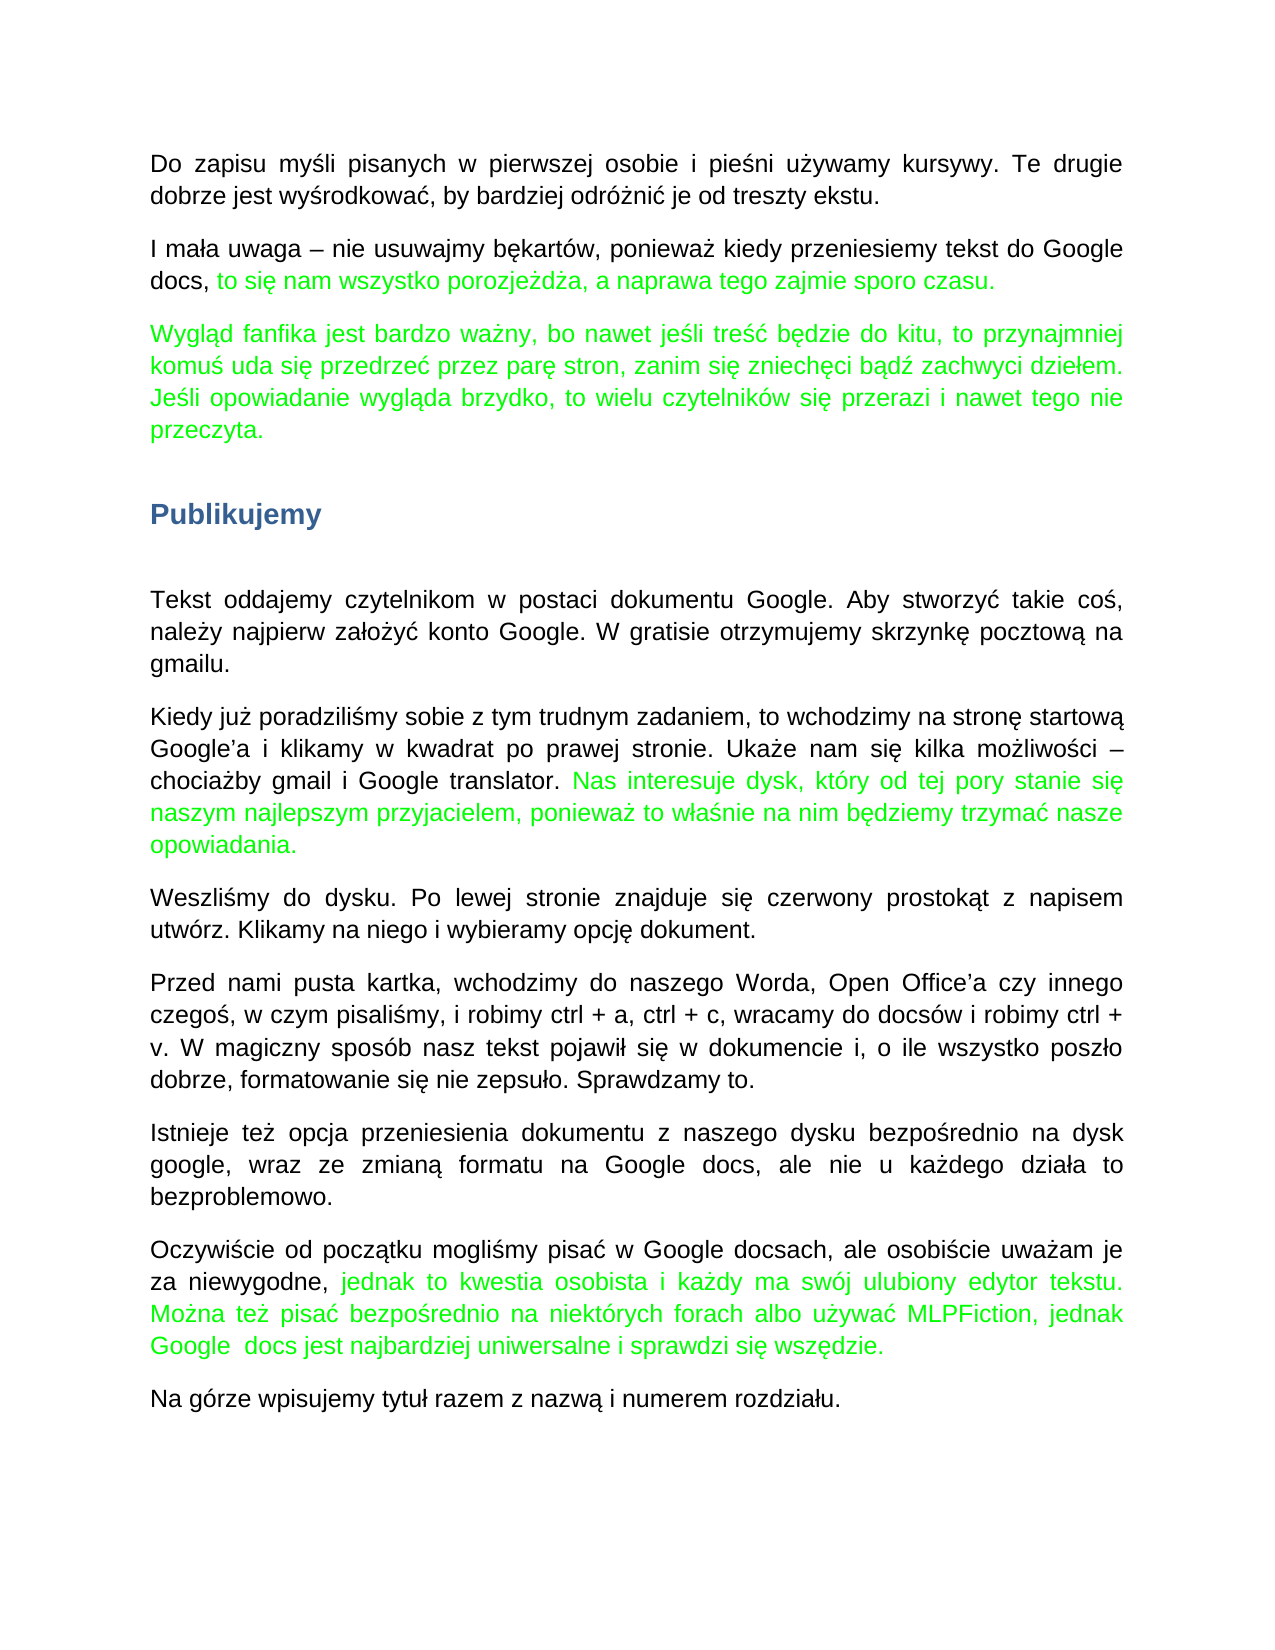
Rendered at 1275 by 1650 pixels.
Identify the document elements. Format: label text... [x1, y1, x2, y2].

text Tekst oddajemy czytelnikom w postaci dokumentu Google. Aby stworzyć takie coś, należy najpierw założyć konto Google. W gratisie otrzymujemy skrzynkę pocztową na gmailu. [150, 586, 1125, 678]
subtitle Publikujemy [150, 498, 1125, 531]
text Na górze wpisujemy tytuł razem z nazwą i numerem rozdziału. [150, 1385, 1125, 1413]
text Istnieje też opcja przeniesienia dokumentu z naszego dysku bezpośrednio na dysk google, wraz ze zmianą formatu na Google docs, ale nie u każdego działa to bezproblemowo. [150, 1118, 1125, 1211]
text Oczywiście od początku mogliśmy pisać w Google docsach, ale osobiście uważam je za niewygodne, jednak to kwestia osobista i każdy ma swój ulubiony edytor tekstu. Można też pisać bezpośrednio na niektórych forach albo używać MLPFiction, jednak Google docs jest najbardziej uniwersalne i sprawdzi się wszędzie. [150, 1236, 1125, 1360]
text I mała uwaga – nie usuwajmy bękartów, ponieważ kiedy przeniesiemy tekst do Google docs, to się nam wszystko porozjeżdża, a naprawa tego zajmie sporo czasu. [150, 235, 1125, 295]
text Do zapisu myśli pisanych w pierwszej osobie i pieśni używamy kursywy. Te drugie dobrze jest wyśrodkować, by bardziej odróżnić je od treszty ekstu. [150, 150, 1125, 210]
text Przed nami pusta kartka, wchodzimy do naszego Worda, Open Office’a czy innego czegoś, w czym pisaliśmy, i robimy ctrl + a, ctrl + c, wracamy do docsów i robimy ctrl + v. W magiczny sposób nasz tekst pojawił się w dokumencie i, o ile wszystko poszło dobrze, formatowanie się nie zepsuło. Sprawdzamy to. [150, 969, 1125, 1093]
text Wygląd fanfika jest bardzo ważny, bo nawet jeśli treść będzie do kitu, to przynajmniej komuś uda się przedrzeć przez parę stron, zanim się zniechęci bądź zachwyci dziełem. Jeśli opowiadanie wygląda brzydko, to wielu czytelników się przerazi i nawet tego nie przeczyta. [150, 320, 1125, 444]
text Kiedy już poradziliśmy sobie z tym trudnym zadaniem, to wchodzimy na stronę startową Google’a i klikamy w kwadrat po prawej stronie. Ukaże nam się kilka możliwości – chociażby gmail i Google translator. Nas interesuje dysk, który od tej pory stanie się naszym najlepszym przyjacielem, ponieważ to właśnie na nim będziemy trzymać nasze opowiadania. [150, 703, 1125, 859]
text Weszliśmy do dysku. Po lewej stronie znajduje się czerwony prostokąt z napisem utwórz. Klikamy na niego i wybieramy opcję dokument. [150, 884, 1125, 944]
